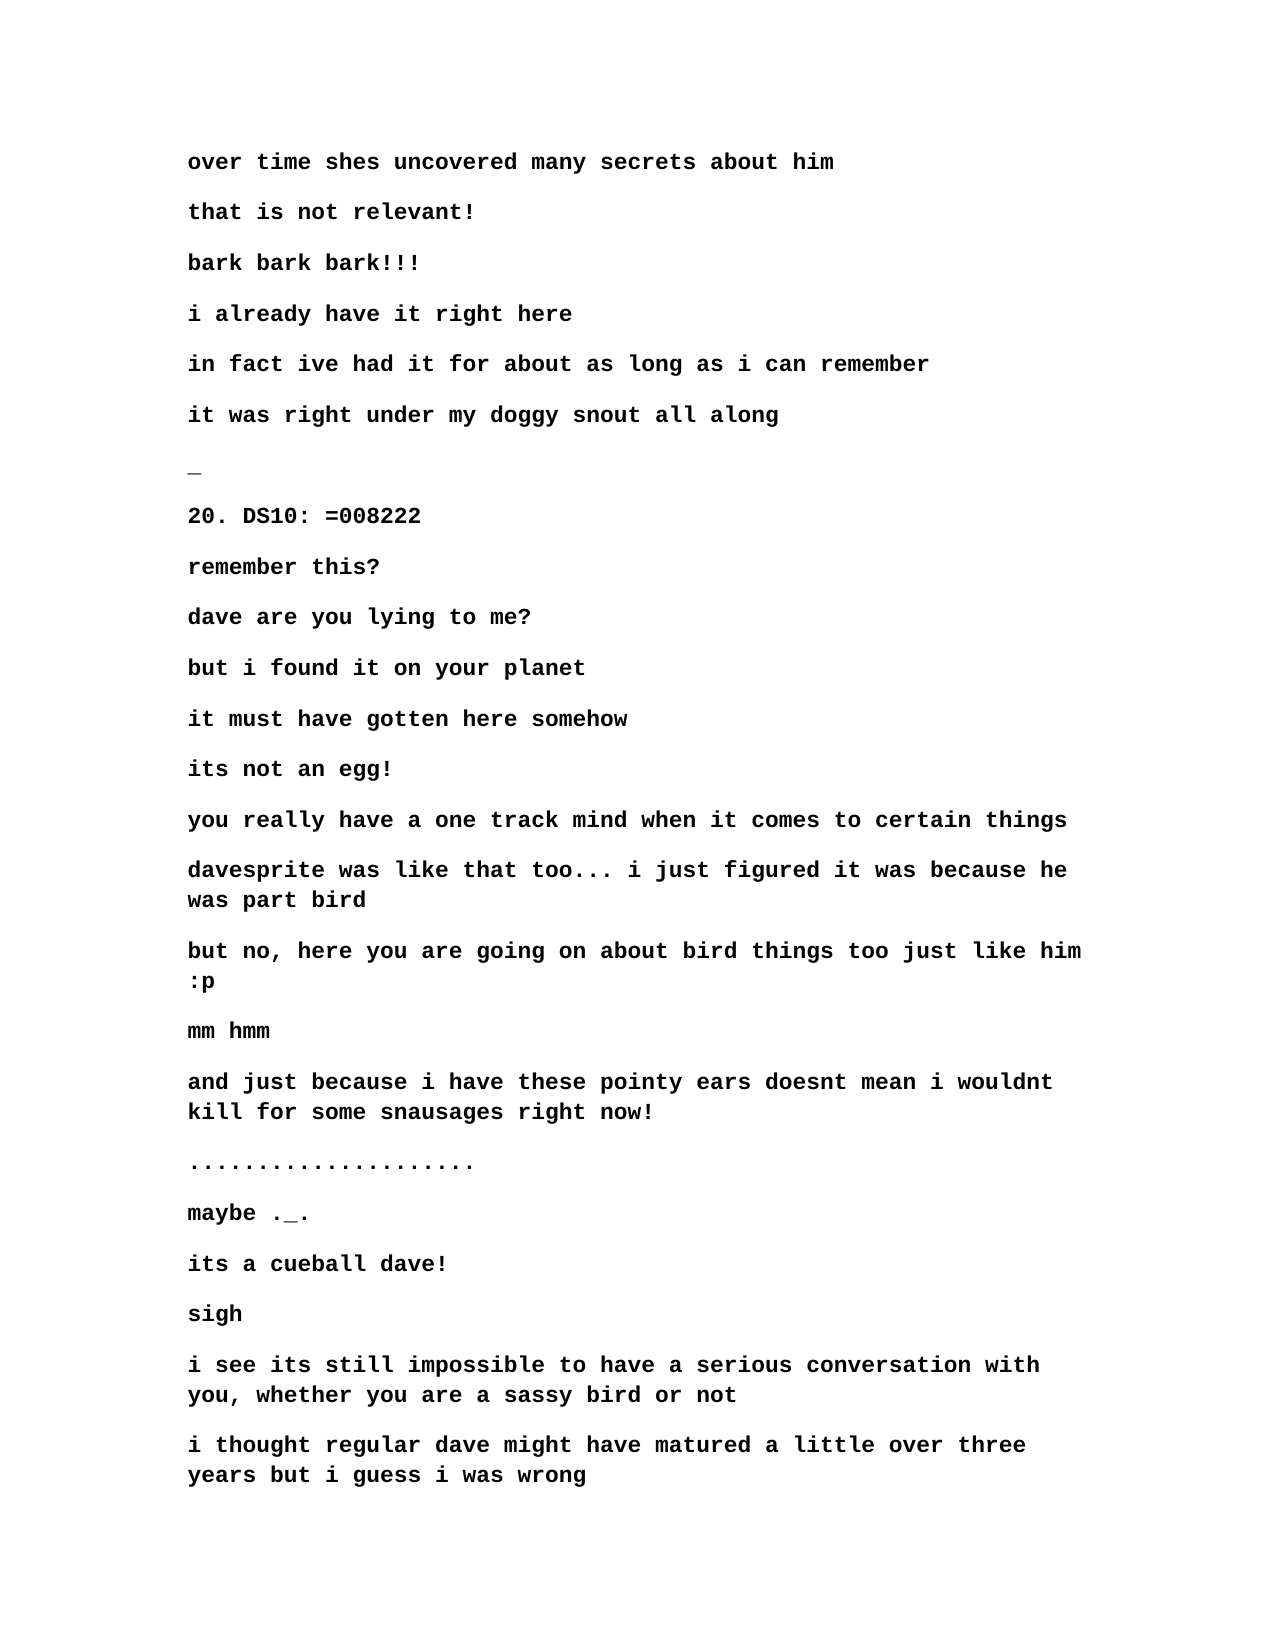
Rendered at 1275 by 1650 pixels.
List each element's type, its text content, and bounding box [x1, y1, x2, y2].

text it must have gotten here somehow [187, 707, 1087, 733]
text i see its still impossible to have a serious conversation with you, whether you are a sassy bird or not [187, 1353, 1087, 1409]
text in fact ive had it for about as long as i can remember [187, 352, 1087, 378]
text maybe ._. [187, 1201, 1087, 1227]
text i thought regular dave might have matured a little over three years but i guess i was wrong [187, 1433, 1087, 1489]
text and just because i have these pointy ears doesnt mean i wouldnt kill for some snausages right now! [187, 1070, 1087, 1126]
text over time shes uncovered many secrets about him [187, 150, 1087, 176]
text its not an egg! [187, 757, 1087, 783]
text sigh [187, 1302, 1087, 1328]
text _ [187, 454, 1087, 480]
text 20. DS10: =008222 [187, 504, 1087, 530]
text ..................... [187, 1151, 1087, 1177]
text remember this? [187, 555, 1087, 581]
text mm hmm [187, 1019, 1087, 1046]
text you really have a one track mind when it comes to certain things [187, 808, 1087, 834]
text davesprite was like that too... i just figured it was because he was part bird [187, 859, 1087, 914]
text but i found it on your planet [187, 656, 1087, 682]
text i already have it right here [187, 302, 1087, 328]
text but no, here you are going on about bird things too just like him :p [187, 939, 1087, 995]
text it was right under my doggy snout all along [187, 403, 1087, 429]
text bark bark bark!!! [187, 251, 1087, 277]
text dave are you lying to me? [187, 606, 1087, 632]
text its a cueball dave! [187, 1252, 1087, 1278]
text that is not relevant! [187, 201, 1087, 227]
